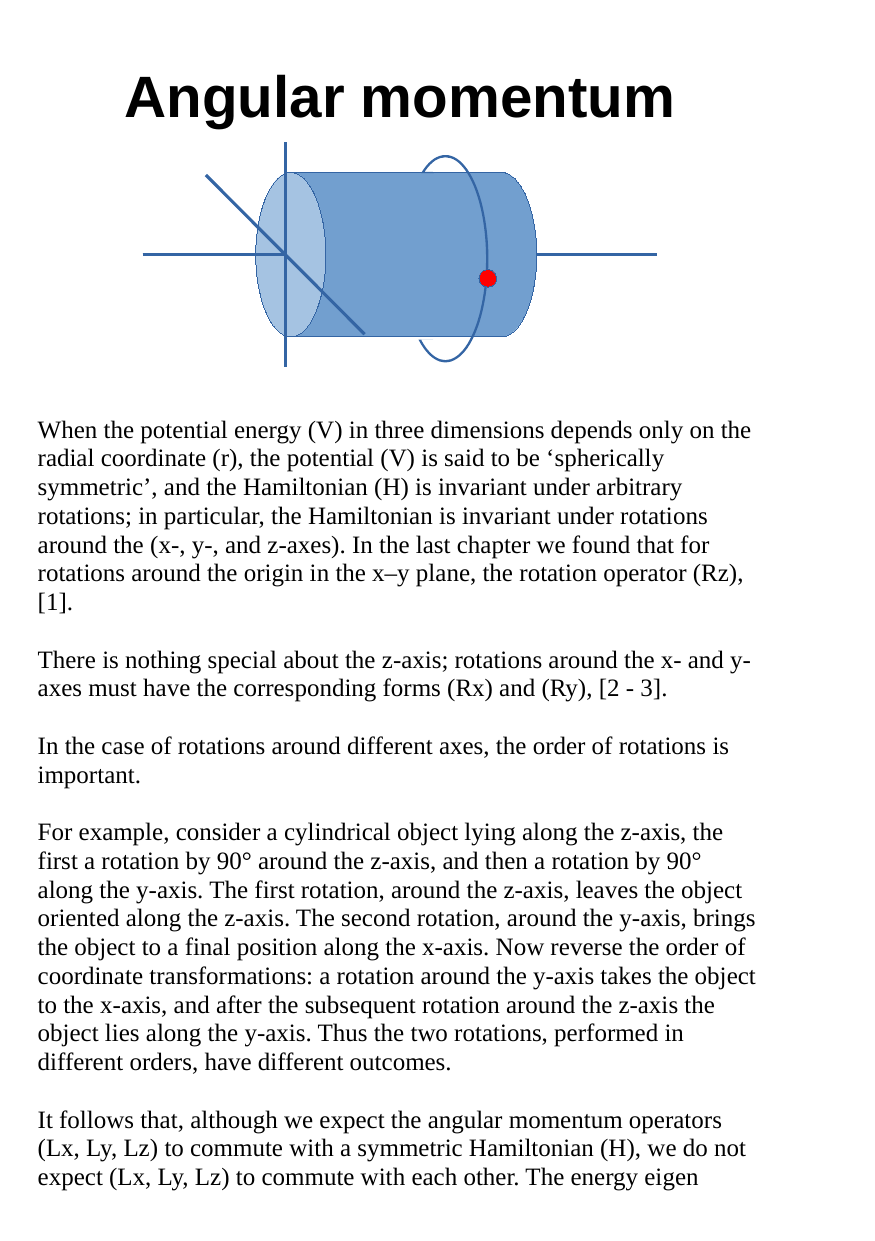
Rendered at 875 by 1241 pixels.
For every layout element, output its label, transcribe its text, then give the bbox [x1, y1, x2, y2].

title Angular momentum [37, 62, 762, 129]
text It follows that, although we expect the angular momentum operators (Lx, Ly, Lz) to commute with a symmetric Hamiltonian (H), we do not expect (Lx, Ly, Lz) to commute with each other. The energy eigen [37, 1105, 762, 1191]
text There is nothing special about the z-axis; rotations around the x- and y-axes must have the corresponding forms (Rx) and (Ry), [2 - 3]. [37, 645, 762, 702]
text For example, consider a cylindrical object lying along the z-axis, the first a rotation by 90° around the z-axis, and then a rotation by 90° along the y-axis. The first rotation, around the z-axis, leaves the object oriented along the z-axis. The second rotation, around the y-axis, brings the object to a final position along the x-axis. Now reverse the order of coordinate transformations: a rotation around the y-axis takes the object to the x-axis, and after the subsequent rotation around the z-axis the object lies along the y-axis. Thus the two rotations, performed in different orders, have different outcomes. [37, 817, 762, 1076]
text When the potential energy (V) in three dimensions depends only on the radial coordinate (r), the potential (V) is said to be ‘spherically symmetric’, and the Hamiltonian (H) is invariant under arbitrary rotations; in particular, the Hamiltonian is invariant under rotations around the (x-, y-, and z-axes). In the last chapter we found that for rotations around the origin in the x–y plane, the rotation operator (Rz), [1]. [37, 415, 762, 616]
text In the case of rotations around different axes, the order of rotations is important. [37, 731, 762, 788]
